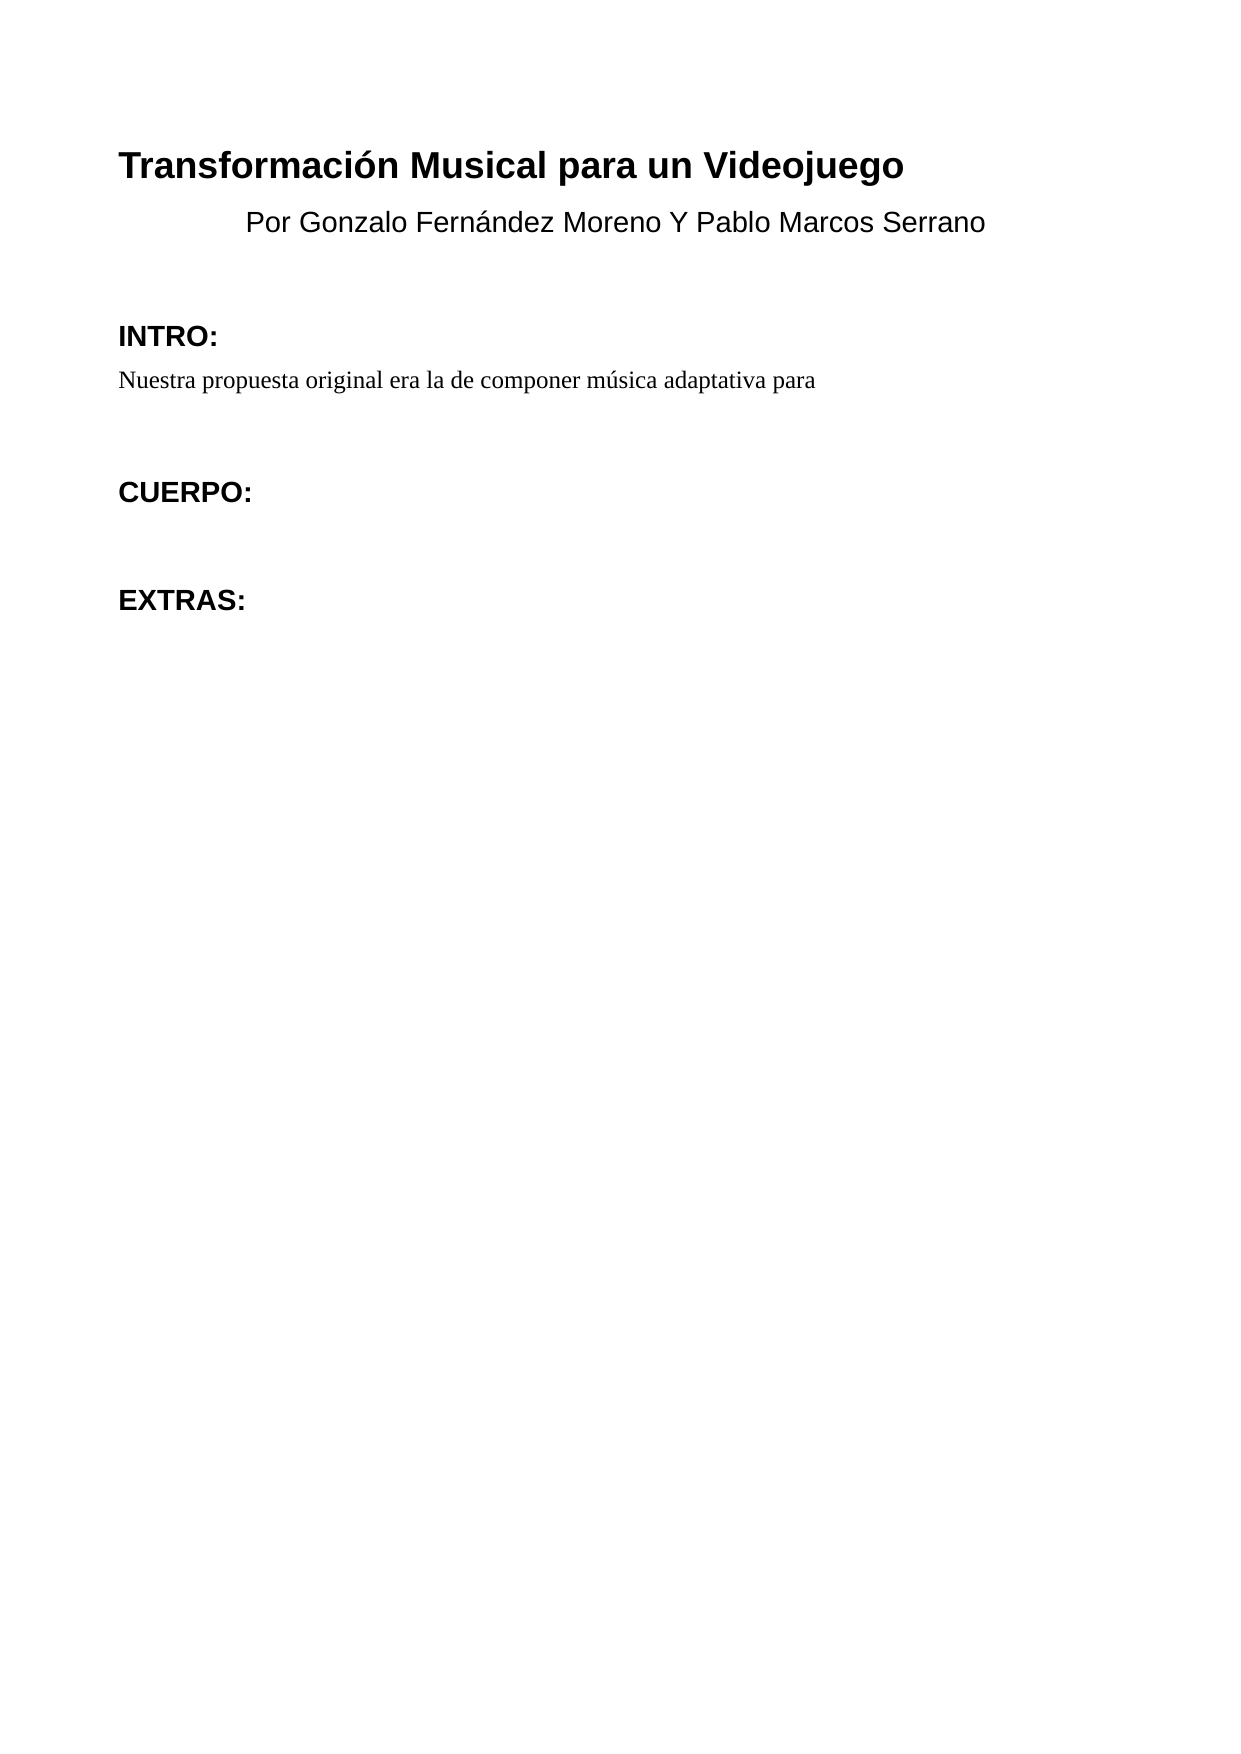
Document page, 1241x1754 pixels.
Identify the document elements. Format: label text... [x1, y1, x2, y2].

subtitle EXTRAS: [118, 583, 1122, 616]
subtitle Transformación Musical para un Videojuego [118, 143, 1122, 186]
subtitle INTRO: [118, 319, 1122, 352]
text Nuestra propuesta original era la de componer música adaptativa para [118, 365, 1122, 393]
subtitle CUERPO: [118, 474, 1122, 508]
subtitle Por Gonzalo Fernández Moreno Y Pablo Marcos Serrano [118, 205, 1122, 238]
